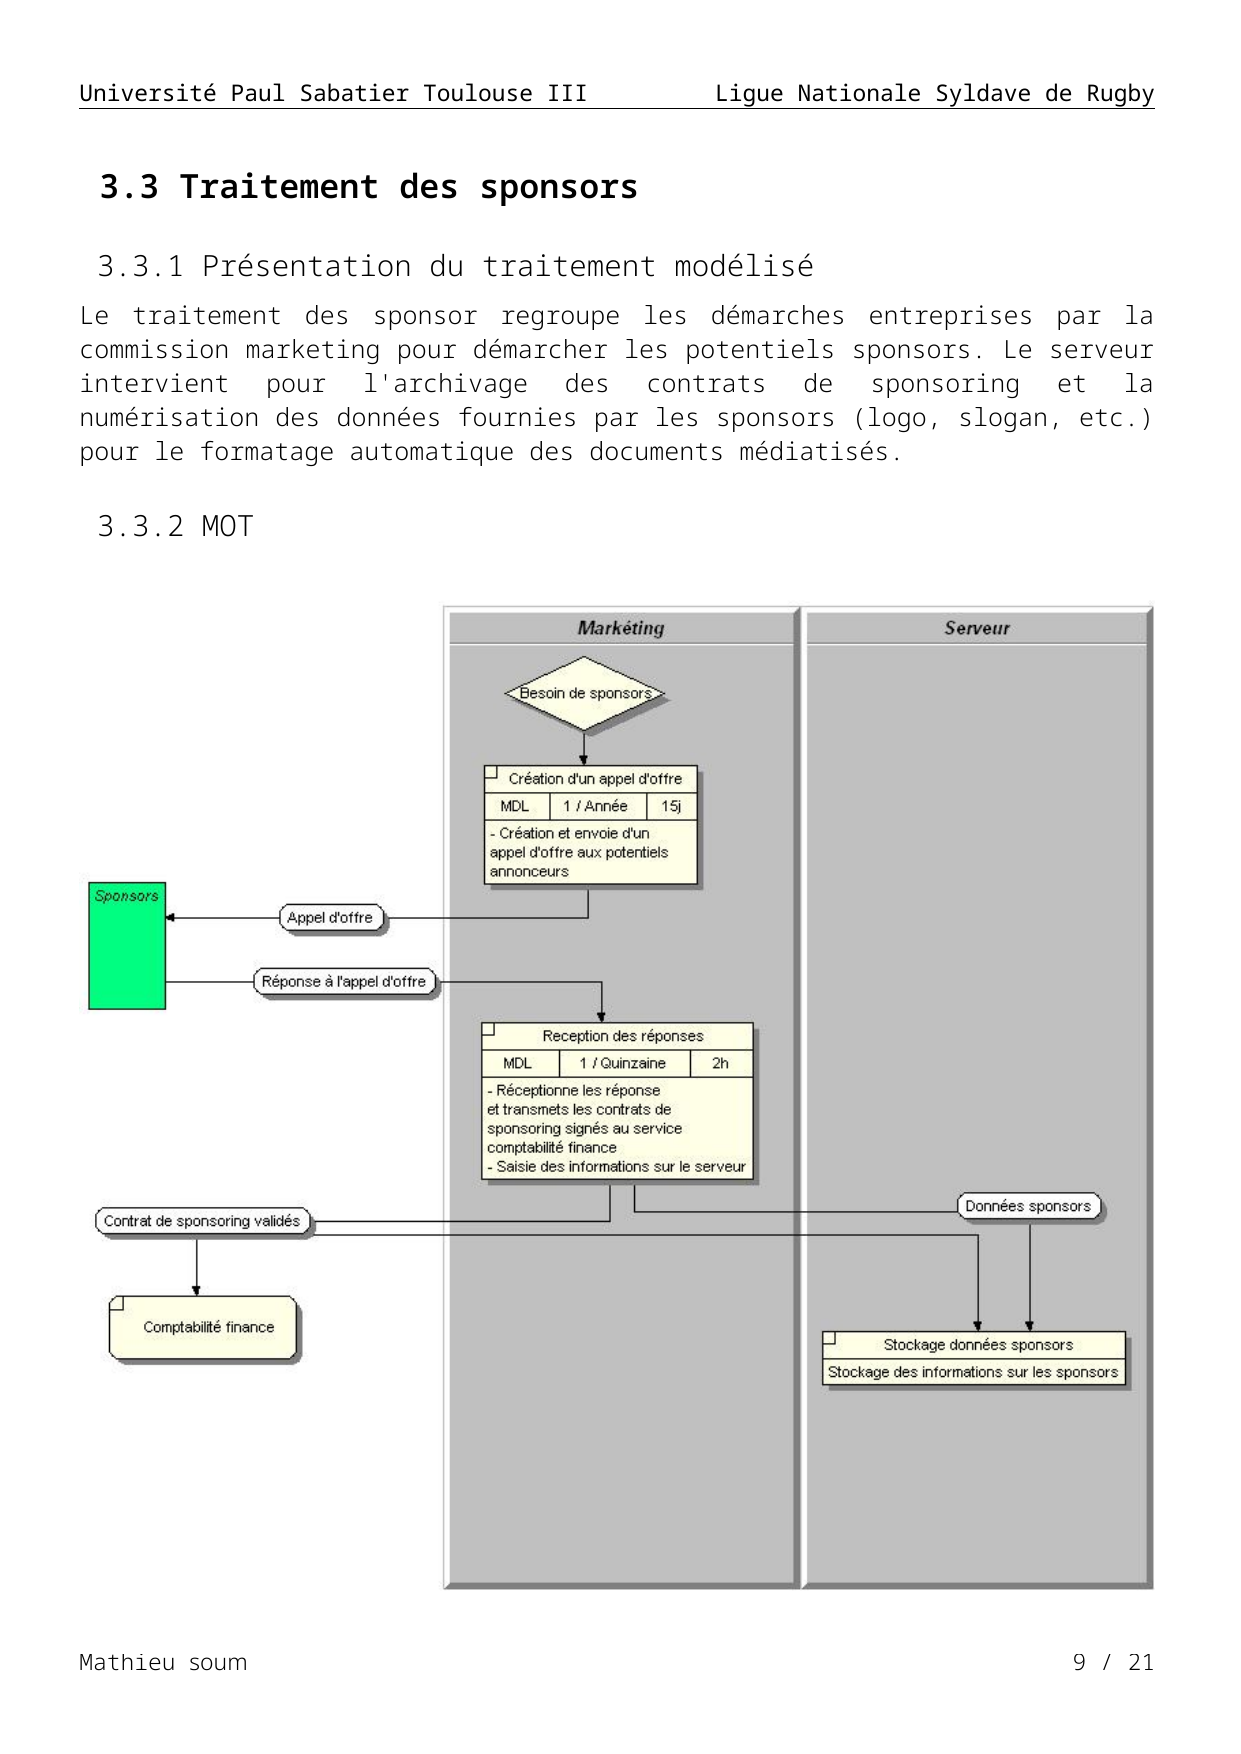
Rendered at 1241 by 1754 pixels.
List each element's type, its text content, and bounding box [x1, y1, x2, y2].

subtitle Traitement des sponsors [79, 163, 1155, 208]
picture [79, 557, 1155, 1654]
text Le traitement des sponsor regroupe les démarches entreprises par la commission marketing pour démarcher les potentiels sponsors. Le serveur intervient pour l'archivage des contrats de sponsoring et la numérisation des données fournies par les sponsors (logo, slogan, etc.) pour le formatage automatique des documents médiatisés. [79, 298, 1155, 468]
subtitle Présentation du traitement modélisé [79, 246, 1155, 285]
subtitle MOT [79, 506, 1155, 545]
